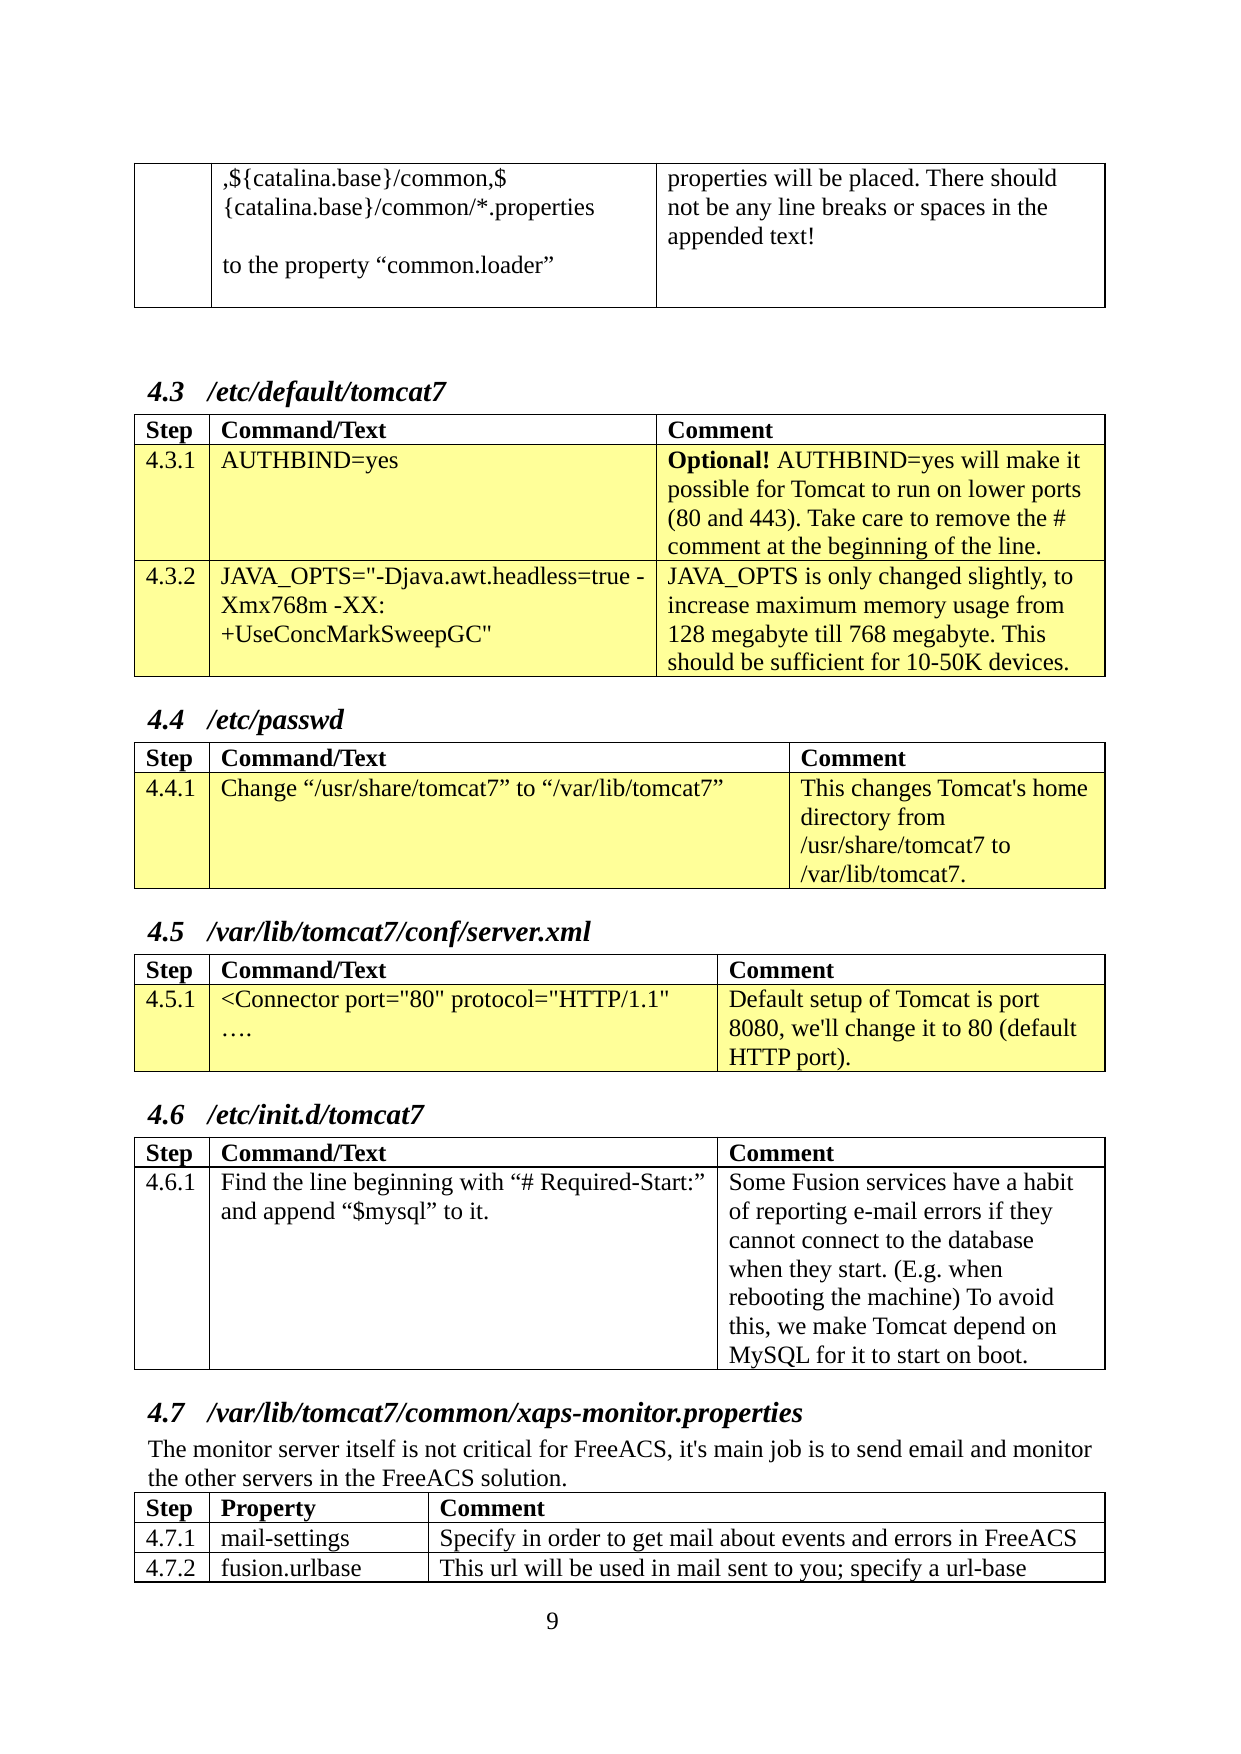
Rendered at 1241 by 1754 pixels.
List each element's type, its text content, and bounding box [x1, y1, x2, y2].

table_cell Default setup of Tomcat is port 8080, we'll change it to 80 (default HTTP port). [718, 985, 1104, 1071]
table_cell Change “/usr/share/tomcat7” to “/var/lib/tomcat7” [210, 773, 789, 888]
table_cell This changes Tomcat's home directory from /usr/share/tomcat7 to /var/lib/tomcat7. [790, 773, 1104, 888]
table_cell 4.4.1 [135, 773, 209, 888]
table_header Comment [429, 1493, 1104, 1522]
table_cell ,${catalina.base}/common,${catalina.base}/common/*.properties to the property “common.loader” [212, 164, 656, 307]
table_header Command/Text [210, 1138, 717, 1166]
table_header Command/Text [210, 415, 656, 444]
table_cell Some Fusion services have a habit of reporting e-mail errors if they cannot connect to the database when they start. (E.g. when rebooting the machine) To avoid this, we make Tomcat depend on MySQL for it to start on boot. [718, 1168, 1104, 1369]
table_cell This url will be used in mail sent to you; specify a url-base [429, 1553, 1104, 1581]
table_cell 4.7.2 [135, 1553, 209, 1581]
subtitle /etc/init.d/tomcat7 [148, 1097, 1092, 1130]
table_header Step [135, 743, 209, 772]
subtitle /var/lib/tomcat7/common/xaps-monitor.properties [148, 1395, 1092, 1428]
subtitle /etc/passwd [148, 702, 1092, 736]
table_cell [135, 164, 211, 307]
table_header Step [135, 955, 209, 983]
table_cell 4.3.1 [135, 445, 209, 560]
table_cell Specify in order to get mail about events and errors in FreeACS [429, 1523, 1104, 1552]
table_cell 4.5.1 [135, 985, 209, 1071]
table_header Command/Text [210, 955, 717, 983]
subtitle /var/lib/tomcat7/conf/server.xml [148, 914, 1092, 947]
table_cell mail-settings [210, 1523, 428, 1552]
table_header Comment [718, 955, 1104, 983]
table_header Step [135, 415, 209, 444]
table_header Property [210, 1493, 428, 1522]
table_header Comment [790, 743, 1104, 772]
table_cell 4.7.1 [135, 1523, 209, 1552]
table_cell 4.3.2 [135, 561, 209, 676]
table_cell properties will be placed. There should not be any line breaks or spaces in the appended text! [657, 164, 1104, 307]
table_cell JAVA_OPTS is only changed slightly, to increase maximum memory usage from 128 megabyte till 768 megabyte. This should be sufficient for 10-50K devices. [657, 561, 1104, 676]
table_header Comment [657, 415, 1104, 444]
table_header Step [135, 1138, 209, 1166]
table_cell fusion.urlbase [210, 1553, 428, 1581]
table_cell AUTHBIND=yes [210, 445, 656, 560]
table_header Step [135, 1493, 209, 1522]
table_cell 4.6.1 [135, 1168, 209, 1369]
table_header Comment [718, 1138, 1104, 1166]
table_cell Optional! AUTHBIND=yes will make it possible for Tomcat to run on lower ports (80 and 443). Take care to remove the # comment at the beginning of the line. [657, 445, 1104, 560]
table_cell JAVA_OPTS="-Djava.awt.headless=true -Xmx768m -XX:+UseConcMarkSweepGC" [210, 561, 656, 676]
text The monitor server itself is not critical for FreeACS, it's main job is to send email and monitor the other servers in the FreeACS solution. [148, 1434, 1092, 1492]
table_cell Find the line beginning with “# Required-Start:” and append “$mysql” to it. [210, 1168, 717, 1369]
table_header Command/Text [210, 743, 789, 772]
table_cell <Connector port="80" protocol="HTTP/1.1" …. [210, 985, 717, 1071]
subtitle /etc/default/tomcat7 [148, 374, 1092, 408]
